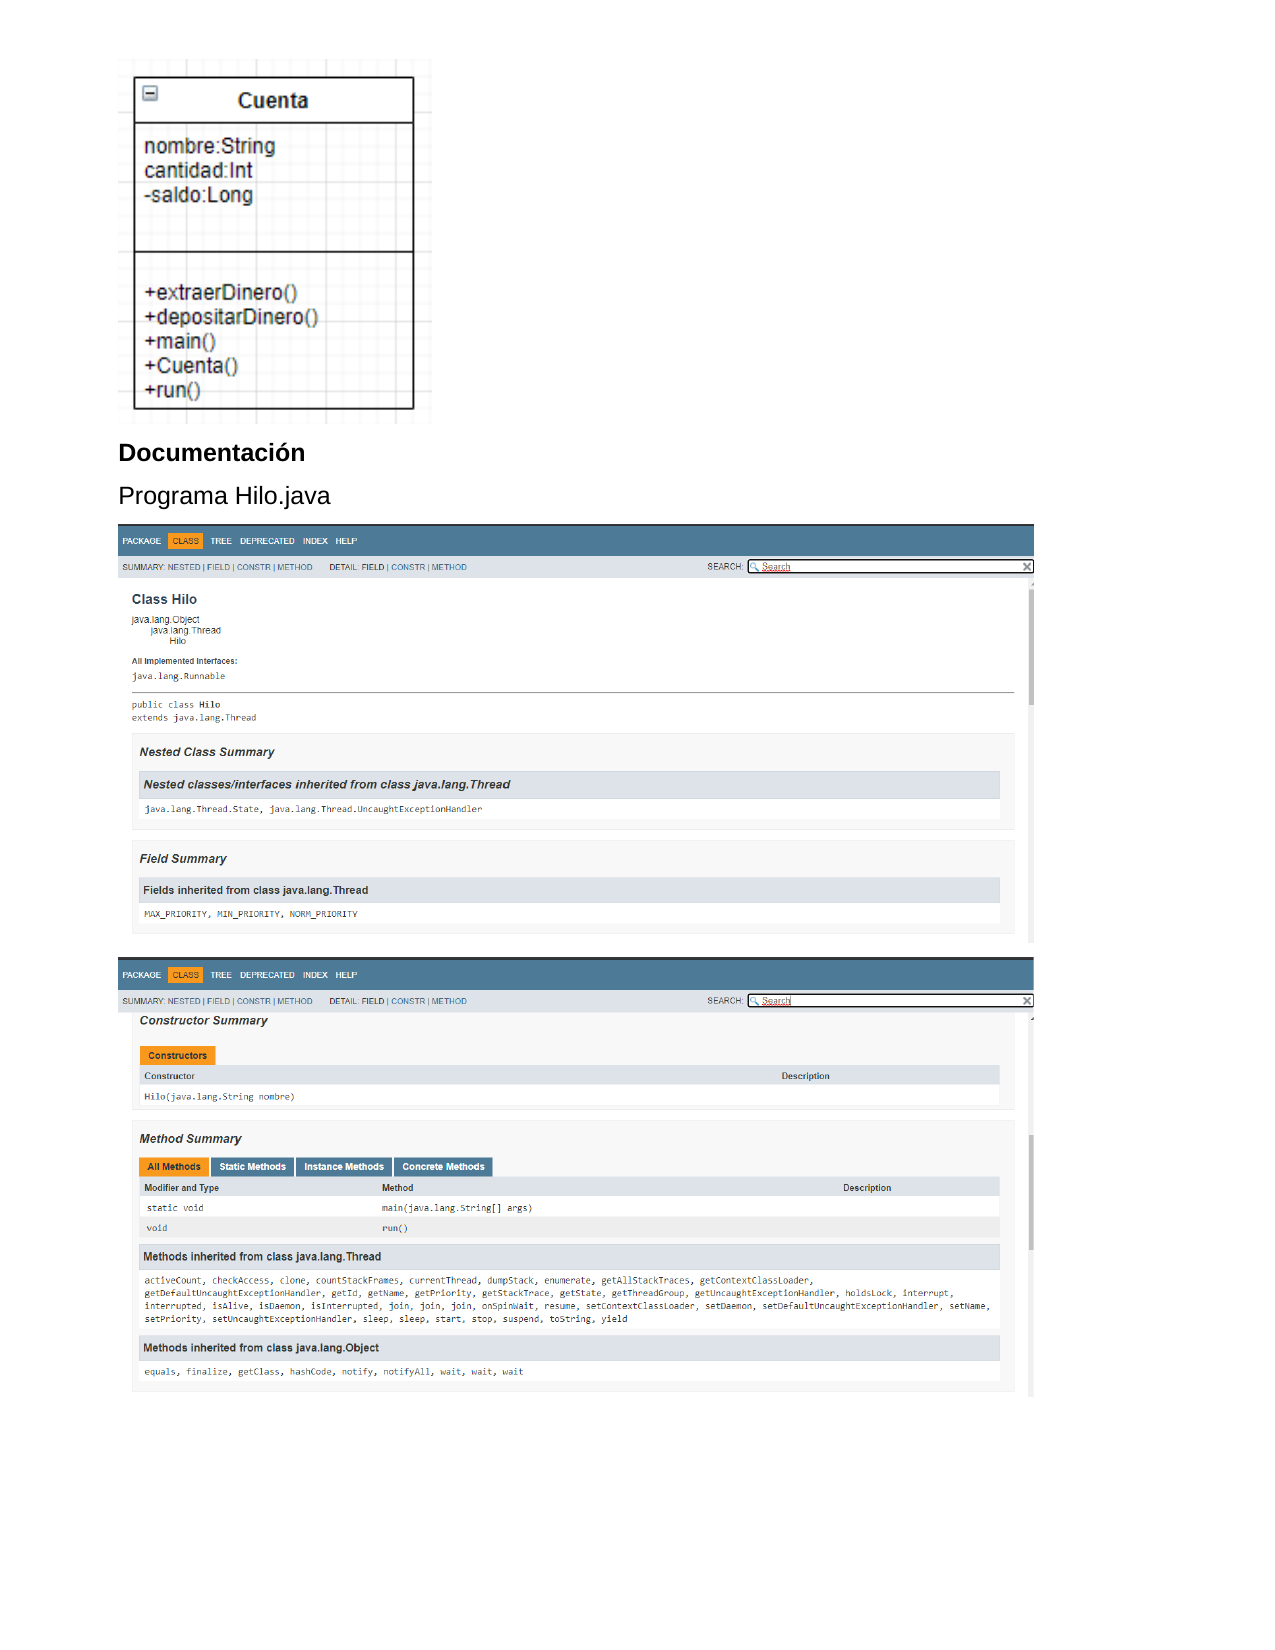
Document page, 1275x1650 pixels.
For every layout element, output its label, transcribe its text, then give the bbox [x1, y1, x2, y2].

text Programa Hilo.java [118, 481, 1205, 510]
text Documentación [118, 438, 1205, 467]
